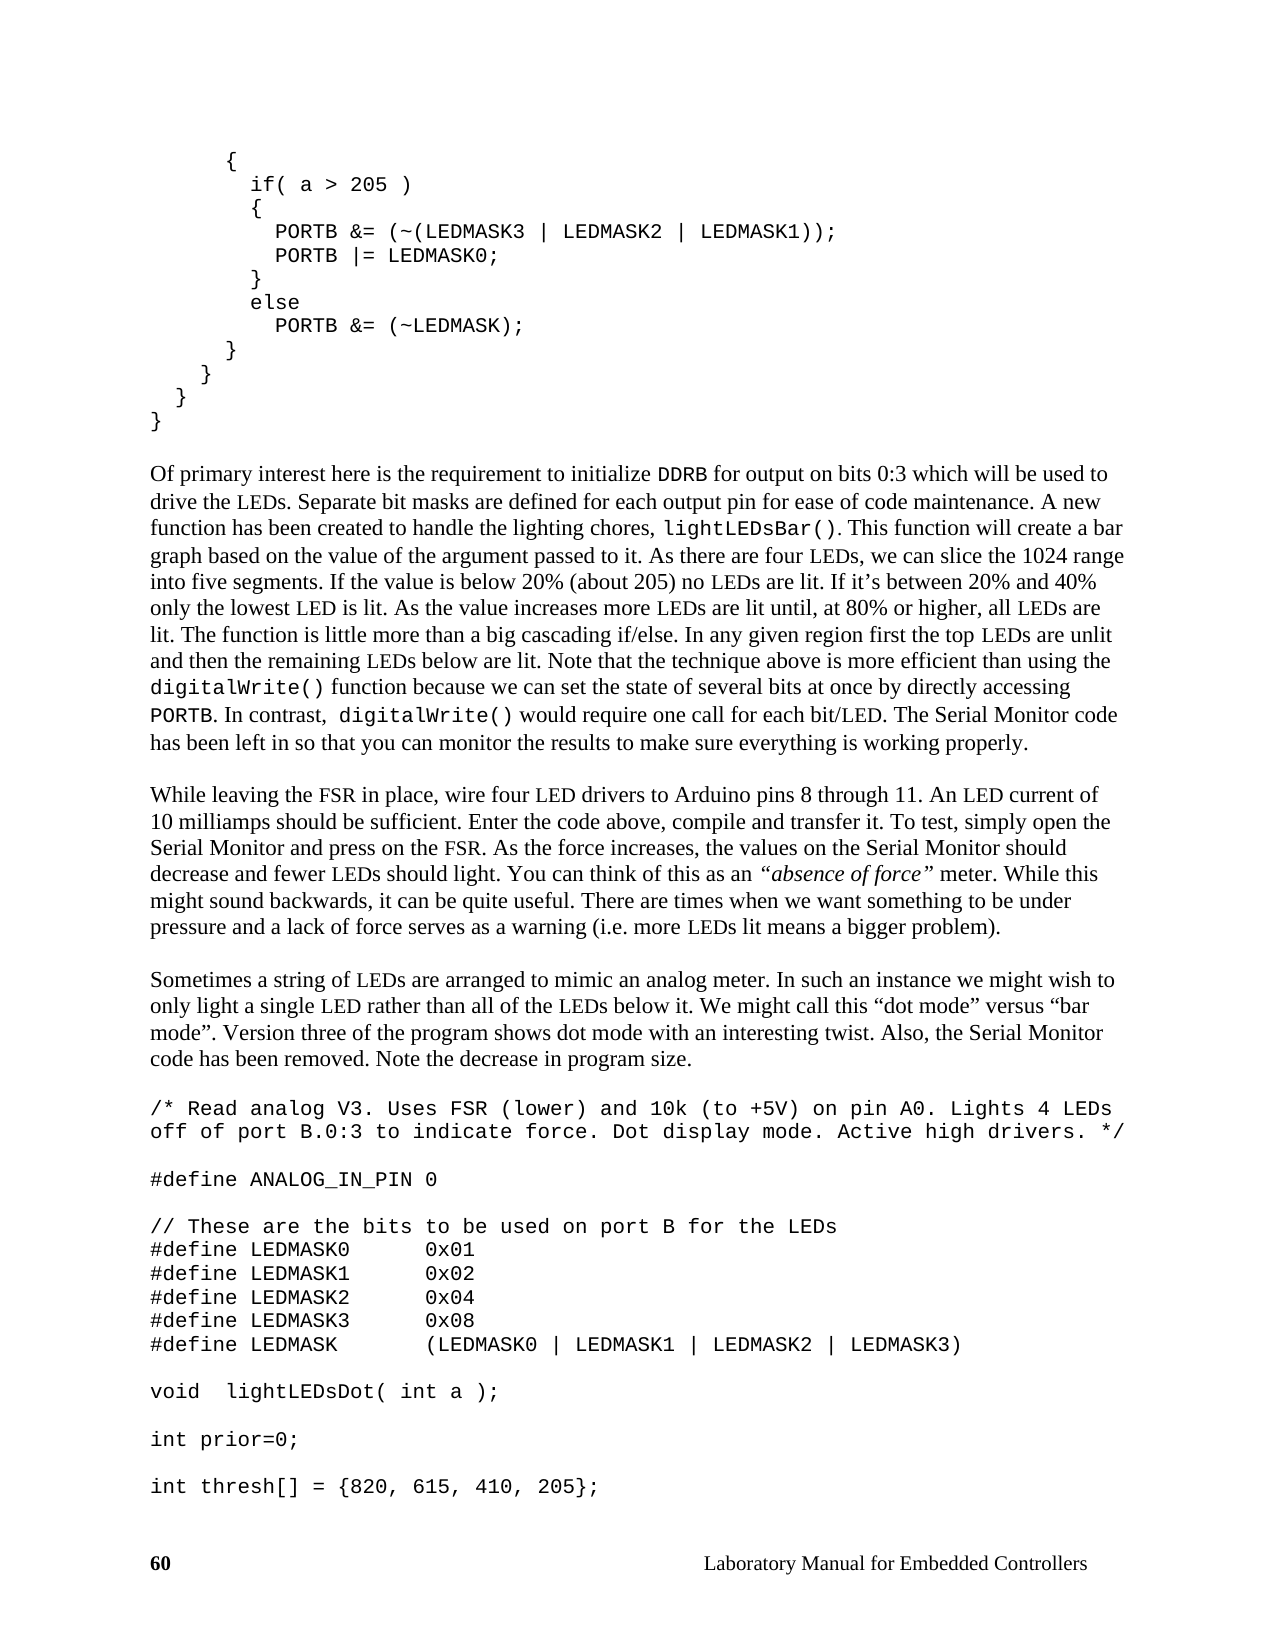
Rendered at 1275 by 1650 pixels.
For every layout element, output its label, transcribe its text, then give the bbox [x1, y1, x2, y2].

text void lightLEDsDot( int a ); [150, 1381, 1125, 1405]
text /* Read analog V3. Uses FSR (lower) and 10k (to +5V) on pin A0. Lights 4 LEDs off of port B.0:3 to indicate force. Dot display mode. Active high drivers. */ [150, 1098, 1125, 1145]
text if( a > 205 ) [150, 174, 1125, 197]
text int thresh[] = {820, 615, 410, 205}; [150, 1476, 1125, 1499]
text { [150, 150, 1125, 174]
text #define LEDMASK1 0x02 [150, 1263, 1125, 1287]
text #define ANALOG_IN_PIN 0 [150, 1168, 1125, 1192]
text PORTB &= (~LEDMASK); [150, 316, 1125, 339]
text } [150, 339, 1125, 363]
text Sometimes a string of LEDs are arranged to mimic an analog meter. In such an instance we might wish to only light a single LED rather than all of the LEDs below it. We might call this “dot mode” versus “bar mode”. Version three of the program shows dot mode with an interesting twist. Also, the Serial Monitor code has been removed. Note the decrease in program size. [150, 966, 1125, 1071]
text #define LEDMASK (LEDMASK0 | LEDMASK1 | LEDMASK2 | LEDMASK3) [150, 1334, 1125, 1358]
text } [150, 410, 1125, 434]
text PORTB &= (~(LEDMASK3 | LEDMASK2 | LEDMASK1)); [150, 221, 1125, 244]
text else [150, 292, 1125, 316]
text #define LEDMASK0 0x01 [150, 1239, 1125, 1263]
text } [150, 386, 1125, 410]
text } [150, 268, 1125, 292]
text } [150, 363, 1125, 386]
text // These are the bits to be used on port B for the LEDs [150, 1216, 1125, 1239]
text #define LEDMASK2 0x04 [150, 1287, 1125, 1310]
text #define LEDMASK3 0x08 [150, 1310, 1125, 1334]
text Of primary interest here is the requirement to initialize DDRB for output on bits 0:3 which will be used to drive the LEDs. Separate bit masks are defined for each output pin for ease of code maintenance. A new function has been created to handle the lighting chores, lightLEDsBar(). This function will create a bar graph based on the value of the argument passed to it. As there are four LEDs, we can slice the 1024 range into five segments. If the value is below 20% (about 205) no LEDs are lit. If it’s between 20% and 40% only the lowest LED is lit. As the value increases more LEDs are lit until, at 80% or higher, all LEDs are lit. The function is little more than a big cascading if/else. In any given region first the top LEDs are unlit and then the remaining LEDs below are lit. Note that the technique above is more efficient than using the digitalWrite() function because we can set the state of several bits at once by directly accessing PORTB. In contrast, digitalWrite() would require one call for each bit/LED. The Serial Monitor code has been left in so that you can monitor the results to make sure everything is working properly. [150, 460, 1125, 755]
text { [150, 197, 1125, 221]
text PORTB |= LEDMASK0; [150, 244, 1125, 268]
text int prior=0; [150, 1429, 1125, 1452]
text While leaving the FSR in place, wire four LED drivers to Arduino pins 8 through 11. An LED current of 10 milliamps should be sufficient. Enter the code above, compile and transfer it. To test, simply open the Serial Monitor and press on the FSR. As the force increases, the values on the Serial Monitor should decrease and fewer LEDs should light. You can think of this as an “absence of force” meter. While this might sound backwards, it can be quite useful. There are times when we want something to be under pressure and a lack of force serves as a warning (i.e. more LEDs lit means a bigger problem). [150, 781, 1125, 939]
